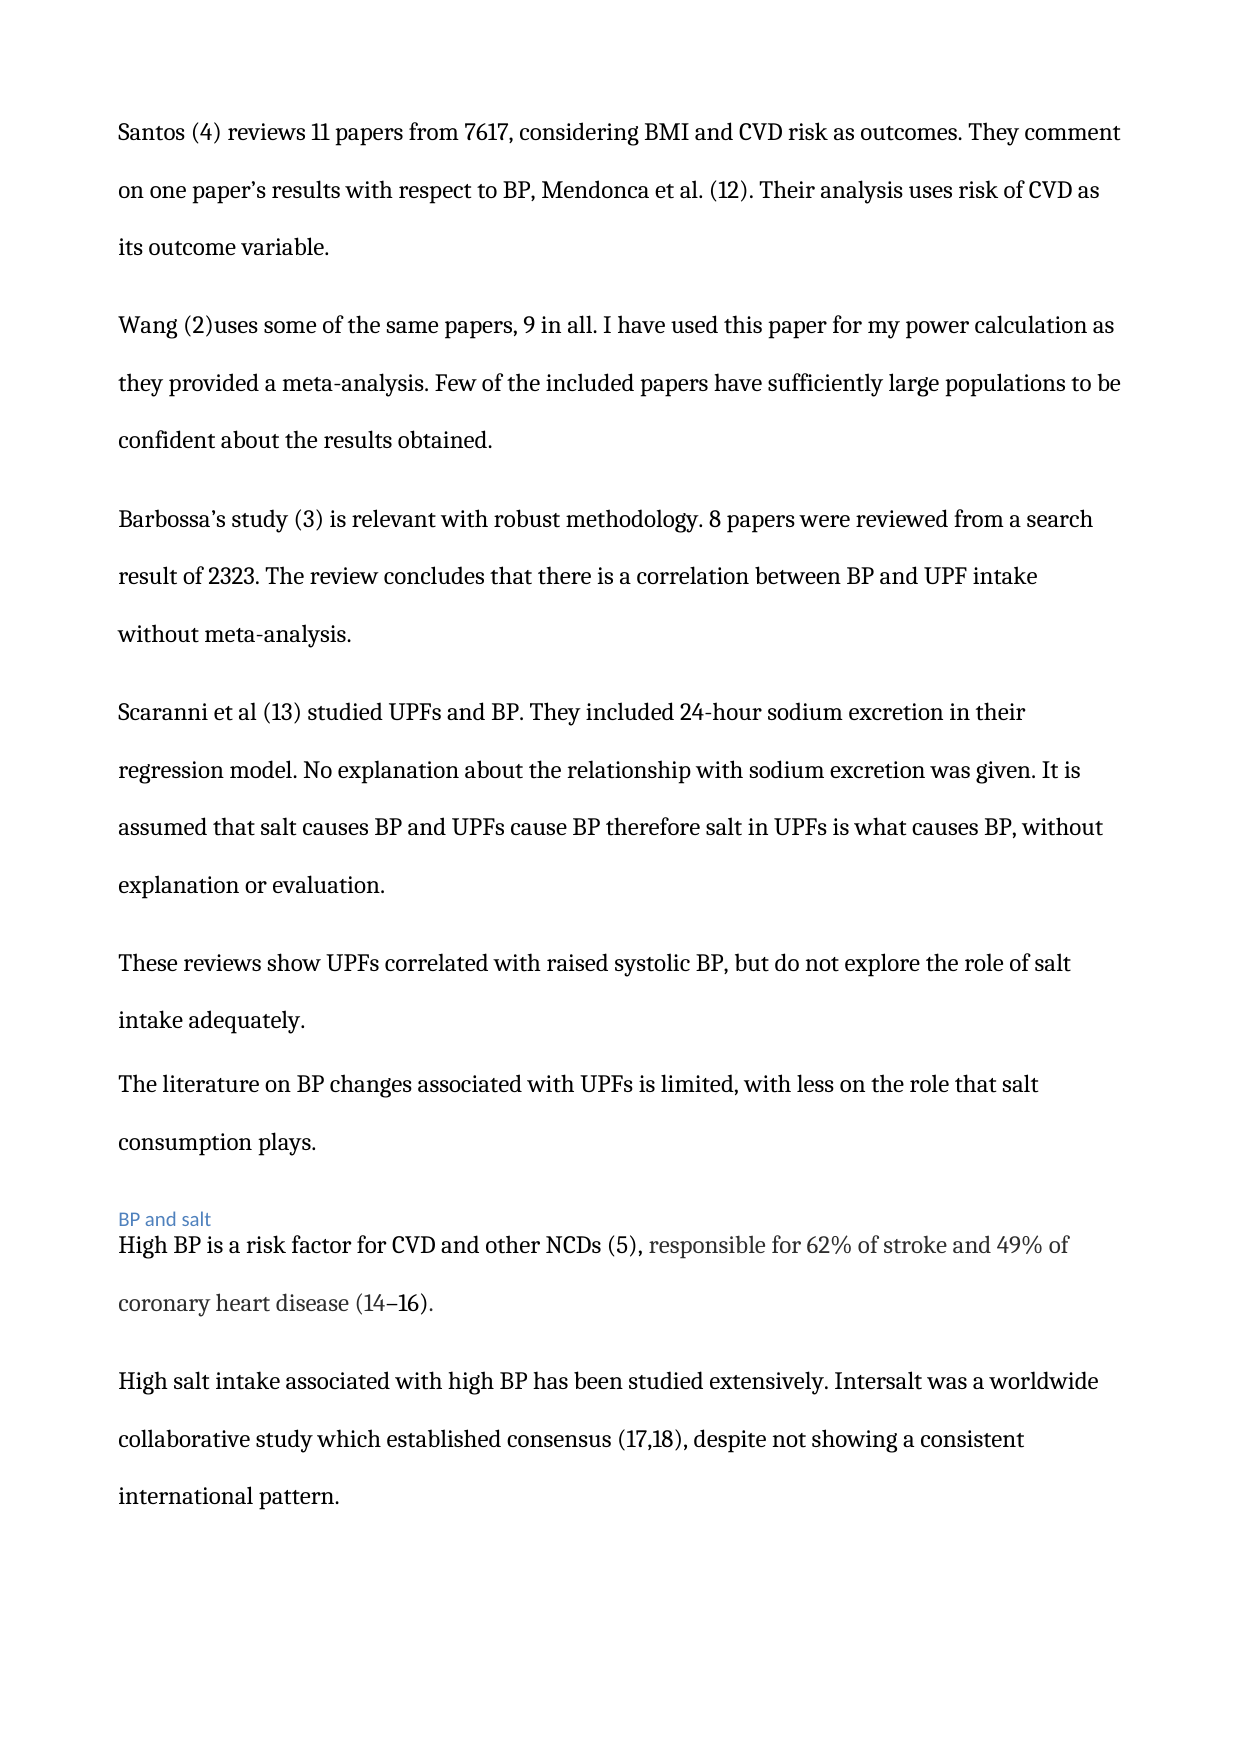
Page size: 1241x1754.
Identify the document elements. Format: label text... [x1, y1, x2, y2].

text Scaranni et al (13) studied UPFs and BP. They included 24-hour sodium excretion in their regression model. No explanation about the relationship with sodium excretion was given. It is assumed that salt causes BP and UPFs cause BP therefore salt in UPFs is what causes BP, without explanation or evaluation. [118, 698, 1122, 899]
text Santos (4) reviews 11 papers from 7617, considering BMI and CVD risk as outcomes. They comment on one paper’s results with respect to BP, Mendonca et al. (12). Their analysis uses risk of CVD as its outcome variable. [118, 118, 1122, 262]
text The literature on BP changes associated with UPFs is limited, with less on the role that salt consumption plays. [118, 1070, 1122, 1156]
text Wang (2)uses some of the same papers, 9 in all. I have used this paper for my power calculation as they provided a meta-analysis. Few of the included papers have sufficiently large populations to be confident about the results obtained. [118, 311, 1122, 455]
text High salt intake associated with high BP has been studied extensively. Intersalt was a worldwide collaborative study which established consensus (17,18), despite not showing a consistent international pattern. [118, 1367, 1122, 1511]
subtitle BP and salt [118, 1206, 1122, 1231]
text These reviews show UPFs correlated with raised systolic BP, but do not explore the role of salt intake adequately. [118, 949, 1122, 1035]
text High BP is a risk factor for CVD and other NCDs (5), responsible for 62% of stroke and 49% of coronary heart disease (14–16). [118, 1231, 1122, 1317]
text Barbossa’s study (3) is relevant with robust methodology. 8 papers were reviewed from a search result of 2323. The review concludes that there is a correlation between BP and UPF intake without meta-analysis. [118, 505, 1122, 648]
